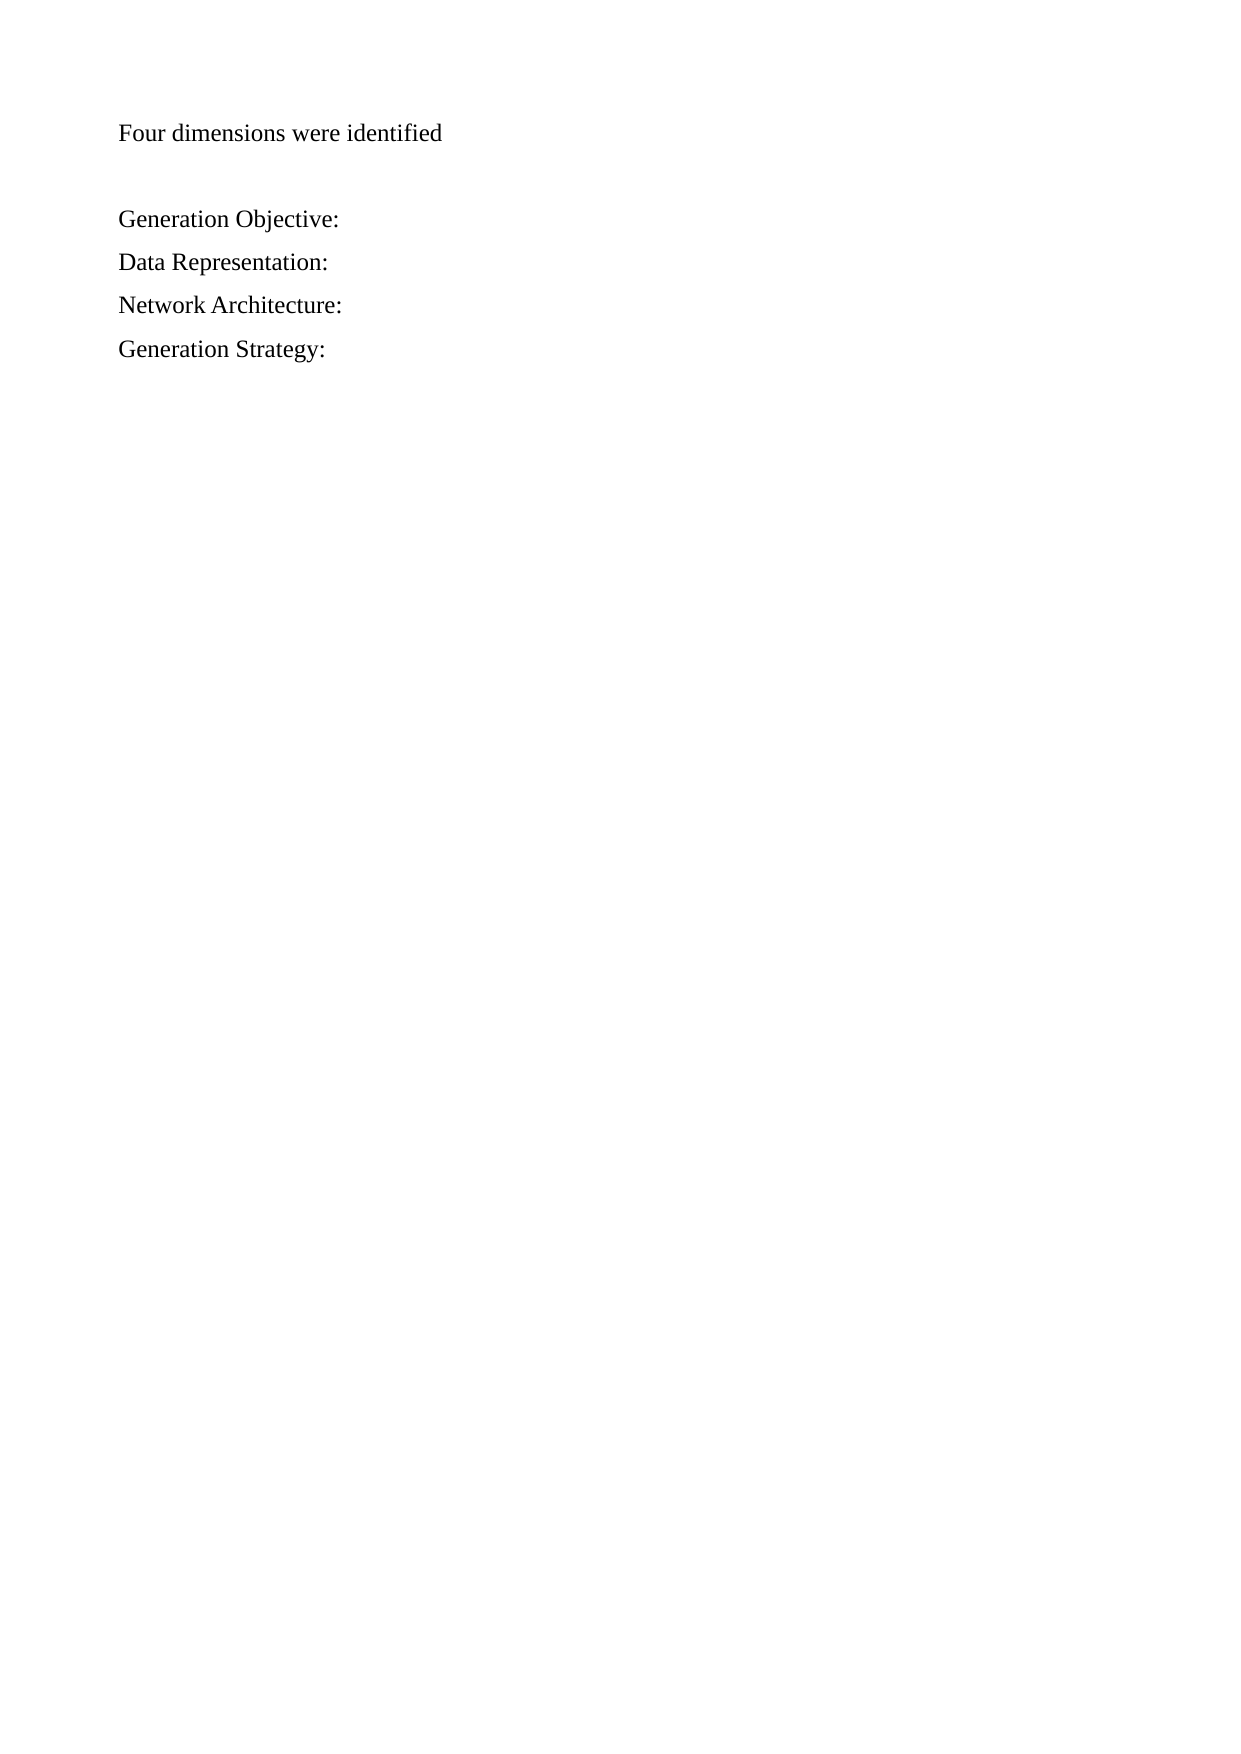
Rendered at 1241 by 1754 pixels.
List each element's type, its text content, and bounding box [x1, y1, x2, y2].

text Network Architecture: [118, 291, 1122, 319]
text Generation Strategy: [118, 334, 1122, 362]
text Generation Objective: [118, 204, 1122, 233]
text Data Representation: [118, 247, 1122, 276]
text Four dimensions were identified [118, 118, 1122, 147]
